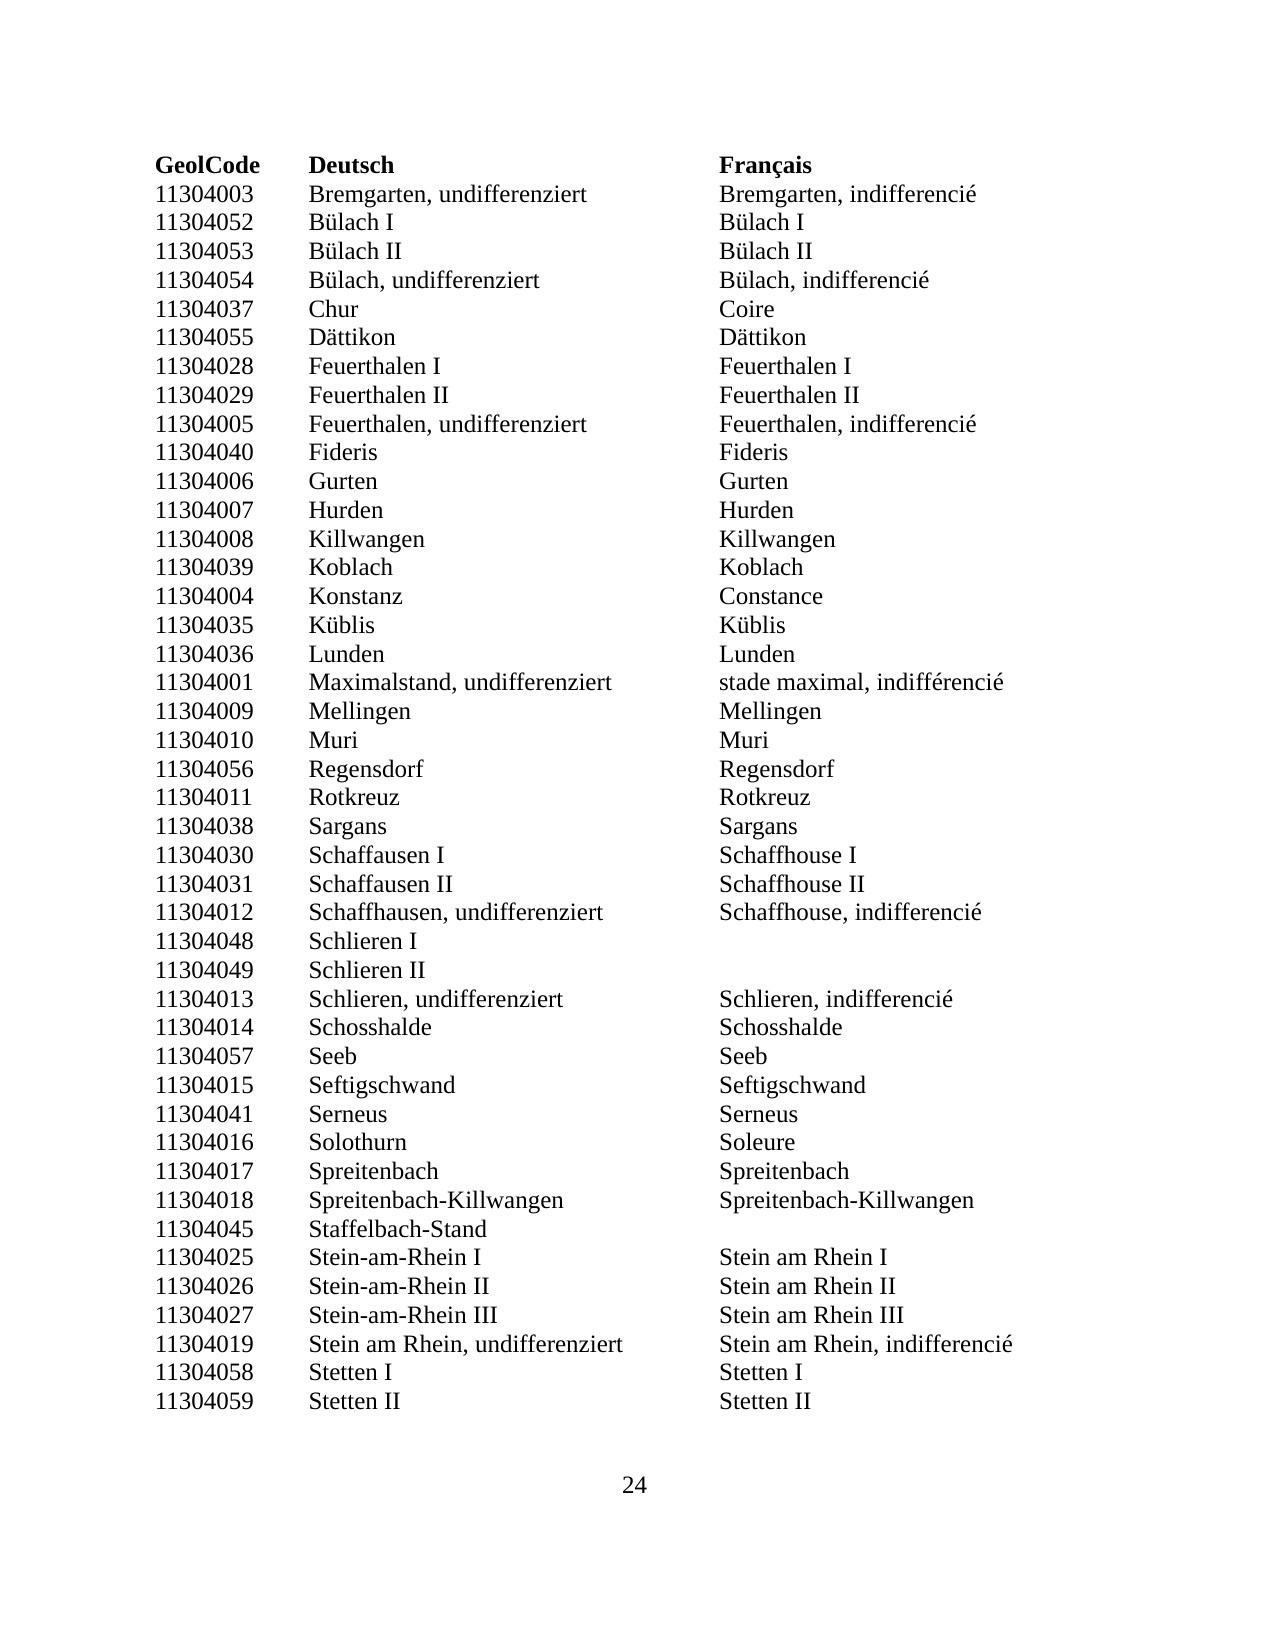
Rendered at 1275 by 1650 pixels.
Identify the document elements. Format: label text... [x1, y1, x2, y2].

table_cell 11304017 [150, 1156, 304, 1185]
table_cell Schlieren I [304, 926, 714, 955]
table_cell 11304026 [150, 1271, 304, 1300]
table_cell Stein-am-Rhein III [304, 1300, 714, 1329]
table_cell 11304056 [150, 754, 304, 782]
table_cell Mellingen [714, 696, 1125, 725]
table_cell Maximalstand, undifferenziert [304, 668, 714, 696]
table_cell Stein am Rhein I [714, 1243, 1125, 1271]
table_cell Stein-am-Rhein II [304, 1271, 714, 1300]
table_cell 11304001 [150, 668, 304, 696]
table_cell 11304053 [150, 236, 304, 265]
table_cell 11304031 [150, 869, 304, 897]
table_cell Stetten I [304, 1358, 714, 1386]
table_cell Schaffhausen, undifferenziert [304, 898, 714, 926]
table_cell 11304052 [150, 208, 304, 236]
table_cell 11304054 [150, 265, 304, 294]
table_cell 11304005 [150, 409, 304, 437]
table_cell 11304057 [150, 1041, 304, 1070]
table_cell 11304039 [150, 553, 304, 581]
table_cell Dättikon [304, 323, 714, 351]
table_cell Schosshalde [714, 1013, 1125, 1041]
table_cell Feuerthalen I [714, 351, 1125, 380]
table_cell Sargans [714, 811, 1125, 840]
table_cell 11304037 [150, 294, 304, 322]
table_cell 11304040 [150, 438, 304, 466]
table_cell 11304030 [150, 840, 304, 869]
table_cell Staffelbach-Stand [304, 1214, 714, 1242]
table_cell Bremgarten, undifferenziert [304, 179, 714, 207]
table_cell Sargans [304, 811, 714, 840]
table_cell Feuerthalen, indifferencié [714, 409, 1125, 437]
table_cell 11304009 [150, 696, 304, 725]
table_cell 11304036 [150, 639, 304, 667]
table_cell Seftigschwand [714, 1070, 1125, 1099]
table_cell Schaffausen II [304, 869, 714, 897]
table_cell Chur [304, 294, 714, 322]
table_cell Hurden [714, 495, 1125, 524]
table_cell Schaffhouse, indifferencié [714, 898, 1125, 926]
table_cell Koblach [714, 553, 1125, 581]
table_cell Schaffhouse I [714, 840, 1125, 869]
table_cell Stetten II [714, 1386, 1125, 1415]
table_cell 11304015 [150, 1070, 304, 1099]
table_cell 11304010 [150, 725, 304, 754]
table_cell Spreitenbach-Killwangen [714, 1185, 1125, 1214]
table_cell 11304058 [150, 1358, 304, 1386]
table_cell Gurten [714, 466, 1125, 495]
table_cell Lunden [714, 639, 1125, 667]
table_cell Konstanz [304, 581, 714, 610]
table_cell Fideris [304, 438, 714, 466]
table_cell Seeb [304, 1041, 714, 1070]
table_cell [714, 955, 1125, 984]
table_cell Schaffhouse II [714, 869, 1125, 897]
table_cell Spreitenbach-Killwangen [304, 1185, 714, 1214]
table_cell Schaffausen I [304, 840, 714, 869]
table_cell Serneus [714, 1099, 1125, 1127]
table_cell 11304035 [150, 610, 304, 639]
table_cell 11304019 [150, 1329, 304, 1357]
table_cell Schlieren, undifferenziert [304, 984, 714, 1012]
table_cell Stein am Rhein, undifferenziert [304, 1329, 714, 1357]
table_cell [714, 1214, 1125, 1242]
table_cell Muri [714, 725, 1125, 754]
table_cell Solothurn [304, 1128, 714, 1156]
table_cell Feuerthalen II [304, 380, 714, 409]
table_cell Seftigschwand [304, 1070, 714, 1099]
table_cell Bülach II [304, 236, 714, 265]
table_header Deutsch [304, 150, 714, 179]
table_cell Gurten [304, 466, 714, 495]
table_cell Bülach II [714, 236, 1125, 265]
table_cell 11304014 [150, 1013, 304, 1041]
table_cell 11304018 [150, 1185, 304, 1214]
table_cell Regensdorf [714, 754, 1125, 782]
table_cell Bülach, indifferencié [714, 265, 1125, 294]
table_cell Bülach, undifferenziert [304, 265, 714, 294]
table_cell stade maximal, indifférencié [714, 668, 1125, 696]
table_cell Lunden [304, 639, 714, 667]
table_cell Küblis [714, 610, 1125, 639]
table_cell 11304008 [150, 524, 304, 552]
table_cell Bülach I [304, 208, 714, 236]
table_cell 11304055 [150, 323, 304, 351]
table_cell Dättikon [714, 323, 1125, 351]
table_cell Stein am Rhein, indifferencié [714, 1329, 1125, 1357]
table_cell Stetten I [714, 1358, 1125, 1386]
table_cell Seeb [714, 1041, 1125, 1070]
table_cell 11304004 [150, 581, 304, 610]
table_cell Killwangen [304, 524, 714, 552]
table_cell Muri [304, 725, 714, 754]
table_cell Coire [714, 294, 1125, 322]
table_cell 11304038 [150, 811, 304, 840]
table_header GeolCode [150, 150, 304, 179]
table_header Français [714, 150, 1125, 179]
table_cell 11304011 [150, 783, 304, 811]
table_cell 11304016 [150, 1128, 304, 1156]
table_cell Hurden [304, 495, 714, 524]
table_cell 11304049 [150, 955, 304, 984]
table_cell Constance [714, 581, 1125, 610]
table_cell Feuerthalen II [714, 380, 1125, 409]
table_cell 11304059 [150, 1386, 304, 1415]
table_cell 11304045 [150, 1214, 304, 1242]
table_cell 11304013 [150, 984, 304, 1012]
table_cell 11304012 [150, 898, 304, 926]
table_cell Killwangen [714, 524, 1125, 552]
table_cell Stein am Rhein II [714, 1271, 1125, 1300]
table_cell Stein-am-Rhein I [304, 1243, 714, 1271]
table_cell Schlieren, indifferencié [714, 984, 1125, 1012]
table_cell Rotkreuz [304, 783, 714, 811]
table_cell Serneus [304, 1099, 714, 1127]
table_cell 11304003 [150, 179, 304, 207]
table_cell Küblis [304, 610, 714, 639]
table_cell Schosshalde [304, 1013, 714, 1041]
table_cell Spreitenbach [714, 1156, 1125, 1185]
table_cell [714, 926, 1125, 955]
table_cell Stein am Rhein III [714, 1300, 1125, 1329]
table_cell 11304006 [150, 466, 304, 495]
table_cell Mellingen [304, 696, 714, 725]
table_cell Feuerthalen, undifferenziert [304, 409, 714, 437]
table_cell Fideris [714, 438, 1125, 466]
table_cell Rotkreuz [714, 783, 1125, 811]
table_cell Stetten II [304, 1386, 714, 1415]
table_cell 11304028 [150, 351, 304, 380]
table_cell Schlieren II [304, 955, 714, 984]
table_cell Regensdorf [304, 754, 714, 782]
table_cell Bremgarten, indifferencié [714, 179, 1125, 207]
table_cell 11304025 [150, 1243, 304, 1271]
table_cell Koblach [304, 553, 714, 581]
table_cell 11304041 [150, 1099, 304, 1127]
table_cell 11304027 [150, 1300, 304, 1329]
table_cell Spreitenbach [304, 1156, 714, 1185]
table_cell 11304048 [150, 926, 304, 955]
table_cell Bülach I [714, 208, 1125, 236]
table_cell 11304007 [150, 495, 304, 524]
table_cell Feuerthalen I [304, 351, 714, 380]
table_cell 11304029 [150, 380, 304, 409]
table_cell Soleure [714, 1128, 1125, 1156]
